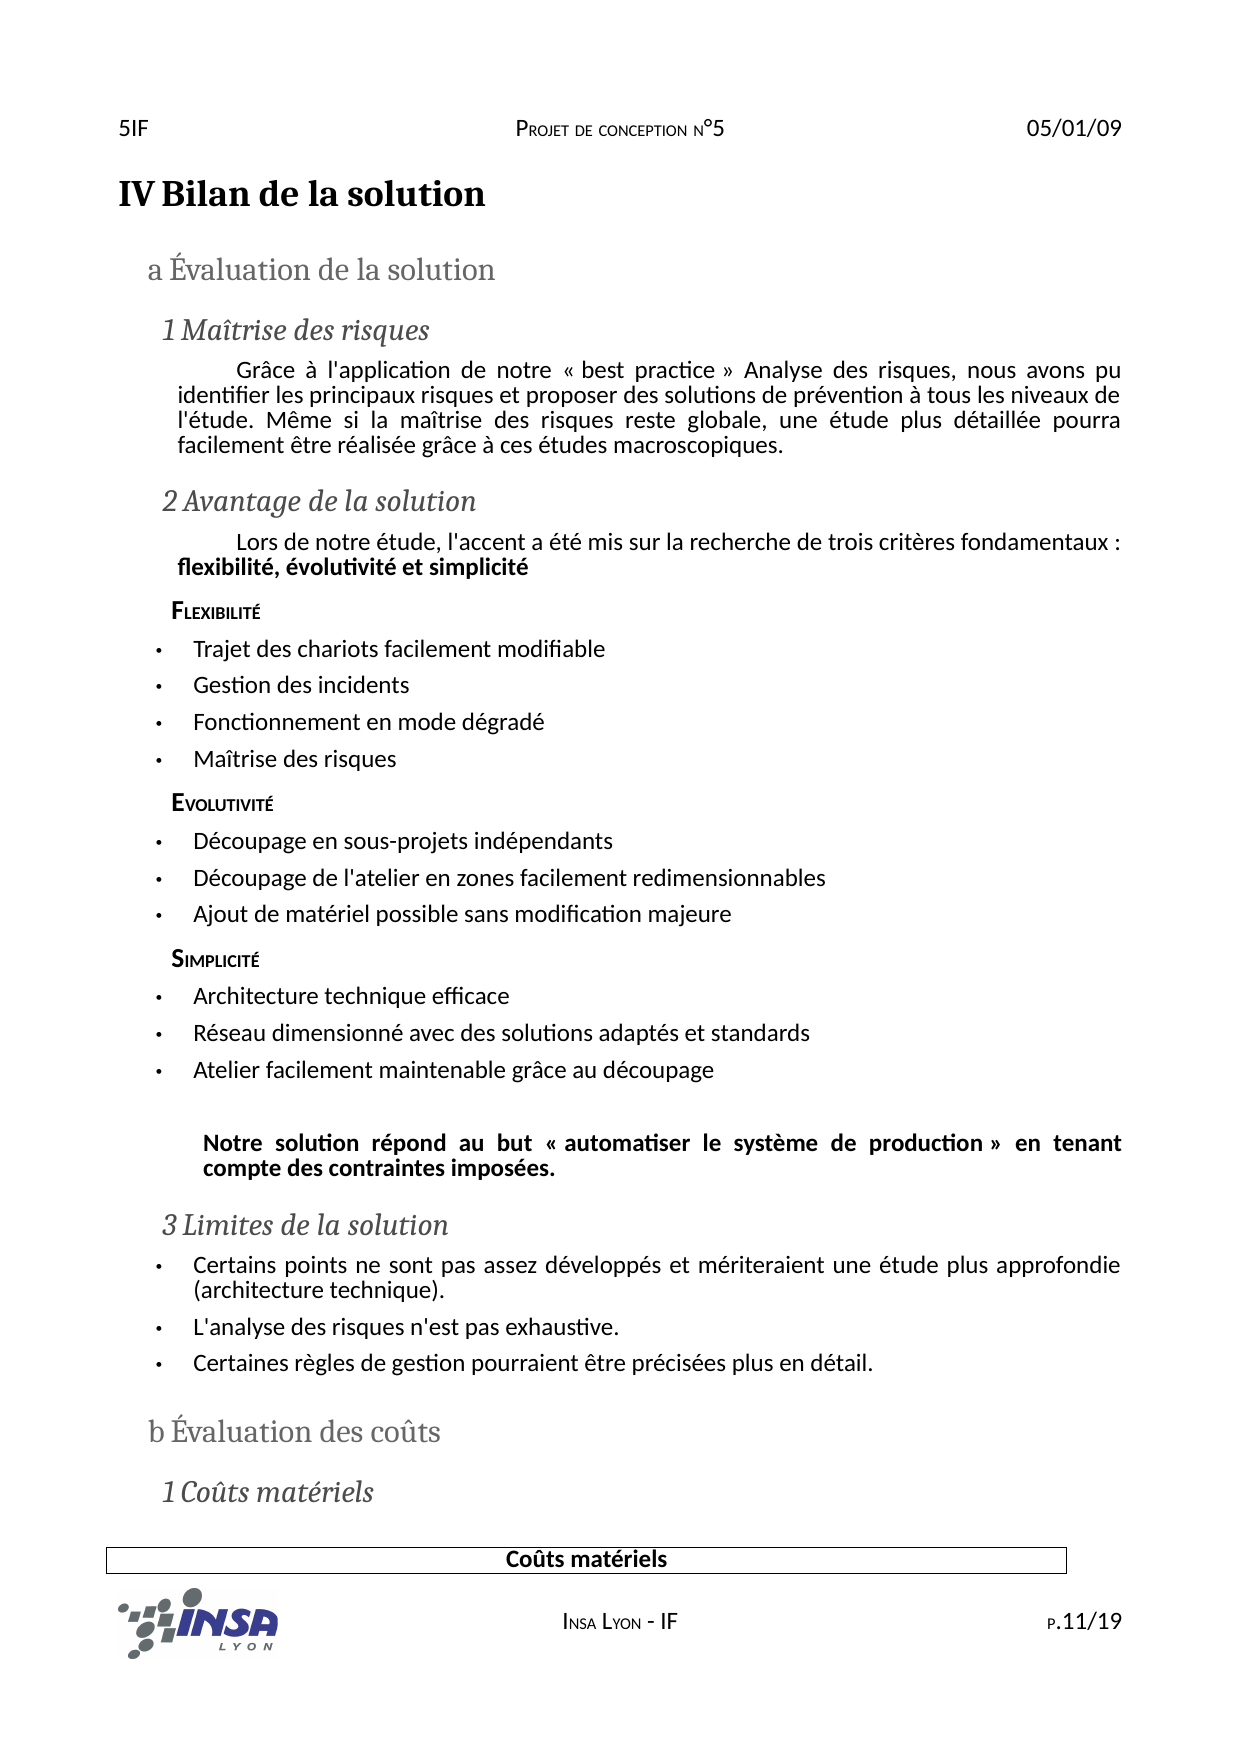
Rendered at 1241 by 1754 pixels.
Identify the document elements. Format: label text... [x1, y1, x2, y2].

subtitle Bilan de la solution [118, 173, 1122, 216]
list Maîtrise des risques [156, 748, 1122, 773]
list L'analyse des risques n'est pas exhaustive. [156, 1316, 1122, 1341]
subtitle Limites de la solution [118, 1207, 1122, 1243]
subtitle Évaluation de la solution [118, 251, 1122, 288]
picture [118, 1588, 278, 1659]
subtitle Évaluation des coûts [118, 1413, 1122, 1451]
list Trajet des chariots facilement modifiable [156, 638, 1122, 663]
list Ajout de matériel possible sans modification majeure [156, 904, 1122, 929]
table_header Coûts matériels [107, 1548, 1066, 1573]
list Découpage de l'atelier en zones facilement redimensionnables [156, 867, 1122, 892]
list Fonctionnement en mode dégradé [156, 712, 1122, 737]
text Lors de notre étude, l'accent a été mis sur la recherche de trois critères fondamentaux : flexibilité, évolutivité et simplicité [177, 531, 1122, 581]
subtitle Maîtrise des risques [118, 312, 1122, 348]
text Grâce à l'application de notre « best practice » Analyse des risques, nous avons pu identifier les principaux risques et proposer des solutions de prévention à tous les niveaux de l'étude. Même si la maîtrise des risques reste globale, une étude plus détaillée pourra facilement être réalisée grâce à ces études macroscopiques. [177, 360, 1122, 460]
subtitle Simplicité [118, 947, 1122, 974]
subtitle Evolutivité [118, 791, 1122, 819]
list Certains points ne sont pas assez développés et mériteraient une étude plus approfondie (architecture technique). [156, 1254, 1122, 1304]
list Notre solution répond au but « automatiser le système de production » en tenant compte des contraintes imposées. [165, 1133, 1122, 1183]
subtitle Coûts matériels [118, 1474, 1122, 1510]
subtitle Avantage de la solution [118, 483, 1122, 519]
list Découpage en sous-projets indépendants [156, 831, 1122, 856]
list Architecture technique efficace [156, 986, 1122, 1011]
list Réseau dimensionné avec des solutions adaptés et standards [156, 1023, 1122, 1048]
list Certaines règles de gestion pourraient être précisées plus en détail. [156, 1353, 1122, 1378]
list Gestion des incidents [156, 675, 1122, 700]
list Atelier facilement maintenable grâce au découpage [156, 1059, 1122, 1084]
subtitle Flexibilité [118, 599, 1122, 626]
